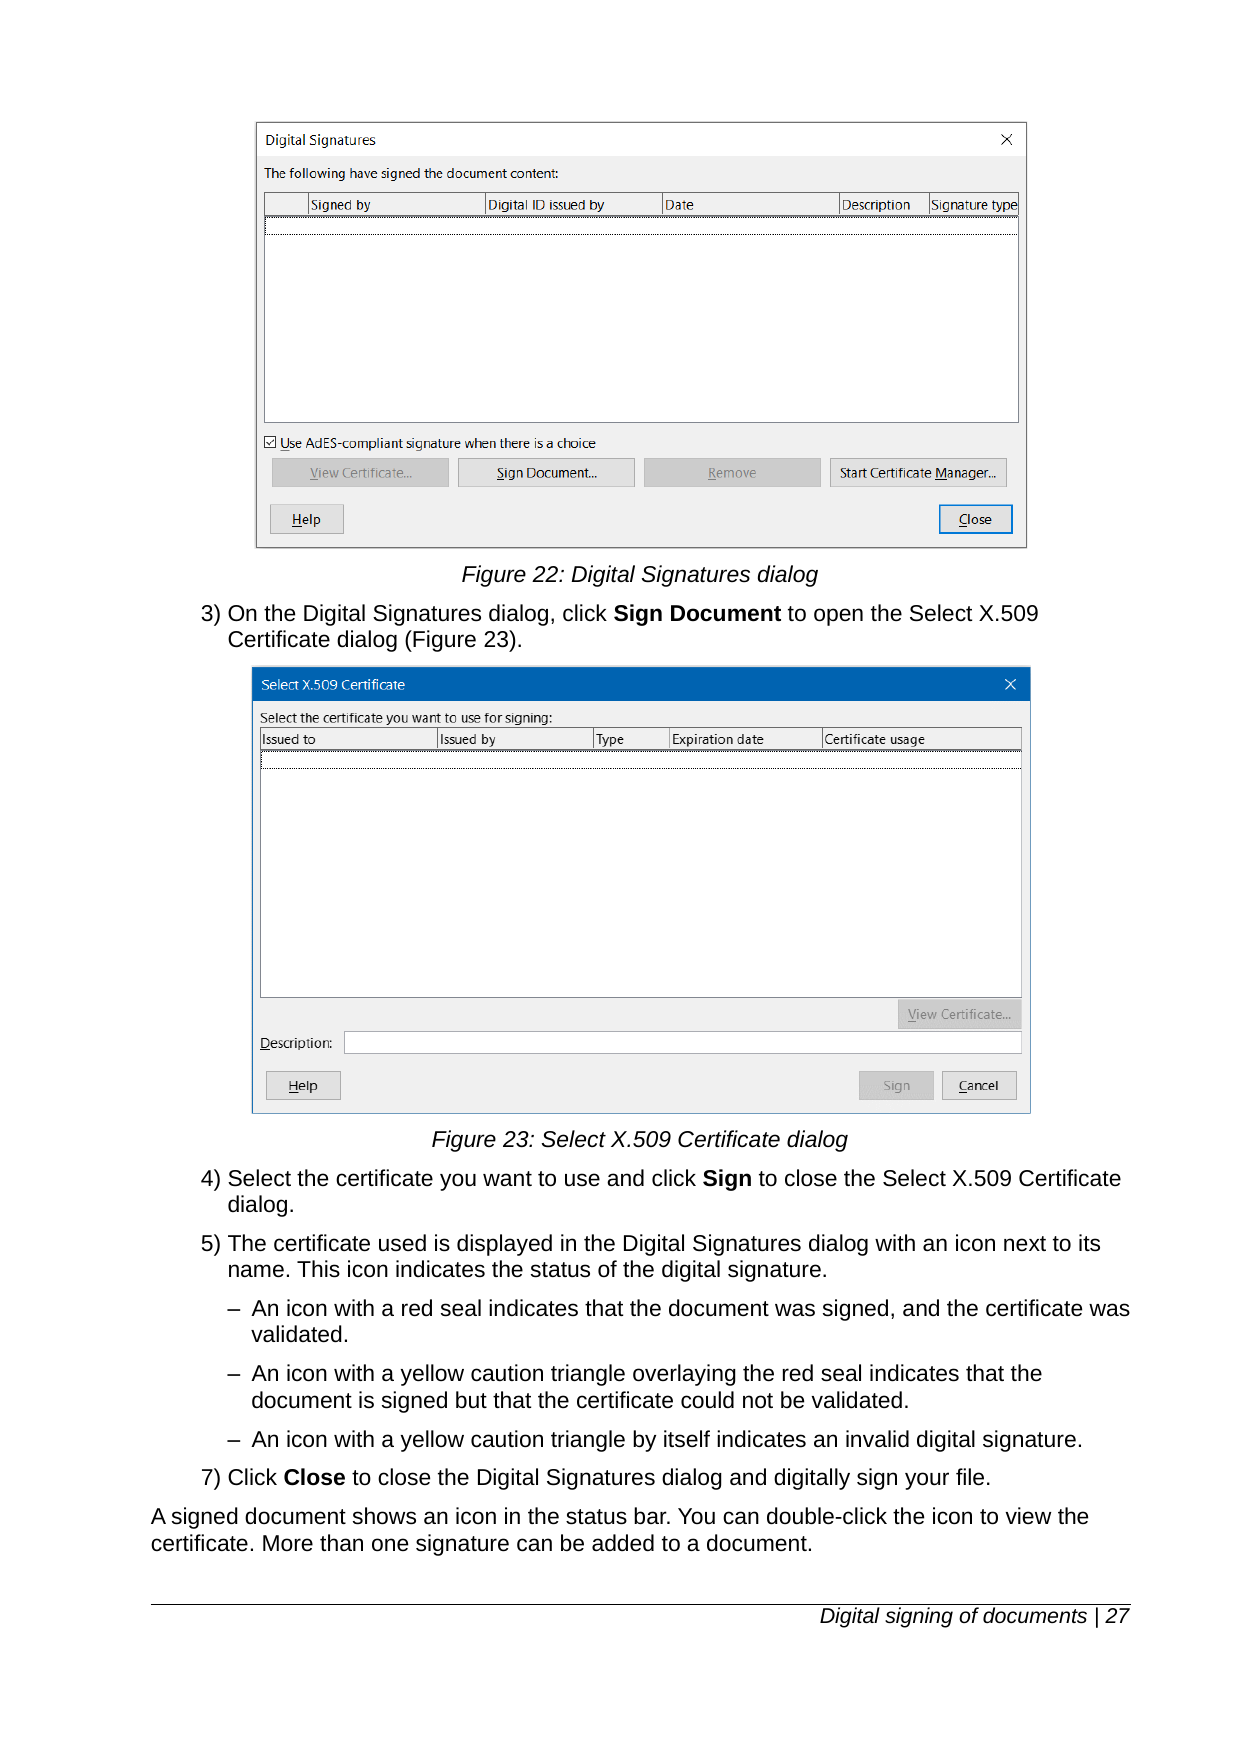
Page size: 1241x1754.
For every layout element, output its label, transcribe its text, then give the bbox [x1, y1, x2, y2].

picture [254, 121, 1028, 549]
list The certificate used is displayed in the Digital Signatures dialog with an icon next to its name. This icon indicates the status of the digital signature. [227, 1230, 1131, 1283]
list Select the certificate you want to use and click Sign to close the Select X.509 Certificate dialog. [227, 1165, 1131, 1217]
text A signed document shows an icon in the status bar. You can double-click the icon to view the certificate. More than one signature can be added to a document. [151, 1503, 1131, 1556]
list On the Digital Signatures dialog, click Sign Document to open the Select X.509 Certificate dialog (Figure 23). [227, 600, 1131, 653]
text Figure 22: Digital Signatures dialog [254, 561, 1027, 588]
list An icon with a yellow caution triangle by itself indicates an invalid digital signature. [227, 1426, 1131, 1452]
text Figure 23: Select X.509 Certificate dialog [251, 1126, 1031, 1152]
list Click Close to close the Digital Signatures dialog and digitally sign your file. [227, 1464, 1131, 1491]
picture [250, 665, 1031, 1114]
list An icon with a red seal indicates that the document was signed, and the certificate was validated. [227, 1295, 1131, 1348]
list An icon with a yellow caution triangle overlaying the red seal indicates that the document is signed but that the certificate could not be validated. [227, 1360, 1131, 1413]
